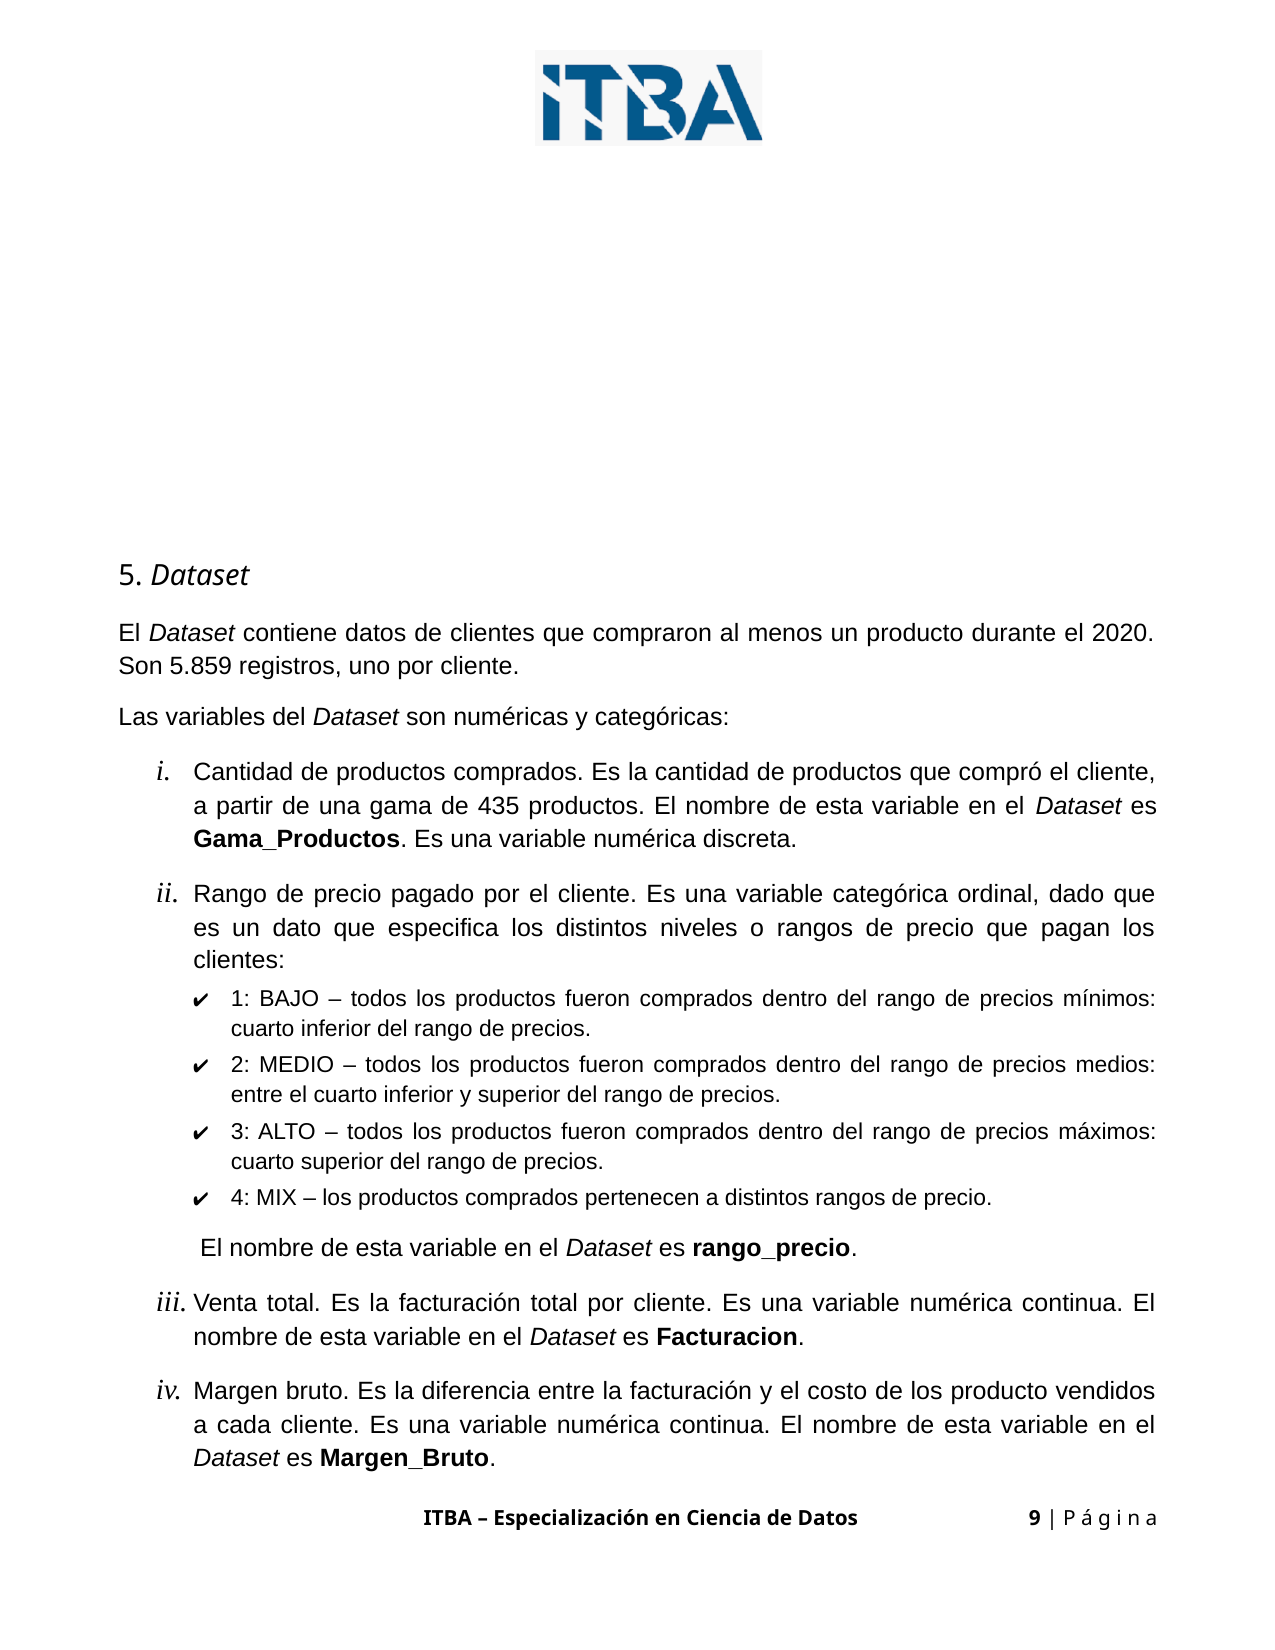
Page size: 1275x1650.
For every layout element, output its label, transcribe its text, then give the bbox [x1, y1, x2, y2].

text 5. Dataset [118, 554, 1157, 594]
list 2: MEDIO – todos los productos fueron comprados dentro del rango de precios medios: entre el cuarto inferior y superior del rango de precios. [193, 1051, 1157, 1108]
text El Dataset contiene datos de clientes que compraron al menos un producto durante el 2020. Son 5.859 registros, uno por cliente. [118, 618, 1157, 679]
list Margen bruto. Es la diferencia entre la facturación y el costo de los producto vendidos a cada cliente. Es una variable numérica continua. El nombre de esta variable en el Dataset es Margen_Bruto. [156, 1372, 1157, 1472]
picture [535, 50, 763, 146]
list 4: MIX – los productos comprados pertenecen a distintos rangos de precio. [193, 1184, 1157, 1211]
list Rango de precio pagado por el cliente. Es una variable categórica ordinal, dado que es un dato que especifica los distintos niveles o rangos de precio que pagan los clientes: [156, 875, 1157, 974]
list 1: BAJO – todos los productos fueron comprados dentro del rango de precios mínimos: cuarto inferior del rango de precios. [193, 985, 1157, 1041]
list Cantidad de productos comprados. Es la cantidad de productos que compró el cliente, a partir de una gama de 435 productos. El nombre de esta variable en el Dataset es Gama_Productos. Es una variable numérica discreta. [156, 753, 1157, 852]
list 3: ALTO – todos los productos fueron comprados dentro del rango de precios máximos: cuarto superior del rango de precios. [193, 1118, 1157, 1174]
text El nombre de esta variable en el Dataset es rango_precio. [118, 1233, 1157, 1261]
list Venta total. Es la facturación total por cliente. Es una variable numérica continua. El nombre de esta variable en el Dataset es Facturacion. [156, 1284, 1157, 1350]
text Las variables del Dataset son numéricas y categóricas: [118, 702, 1157, 731]
